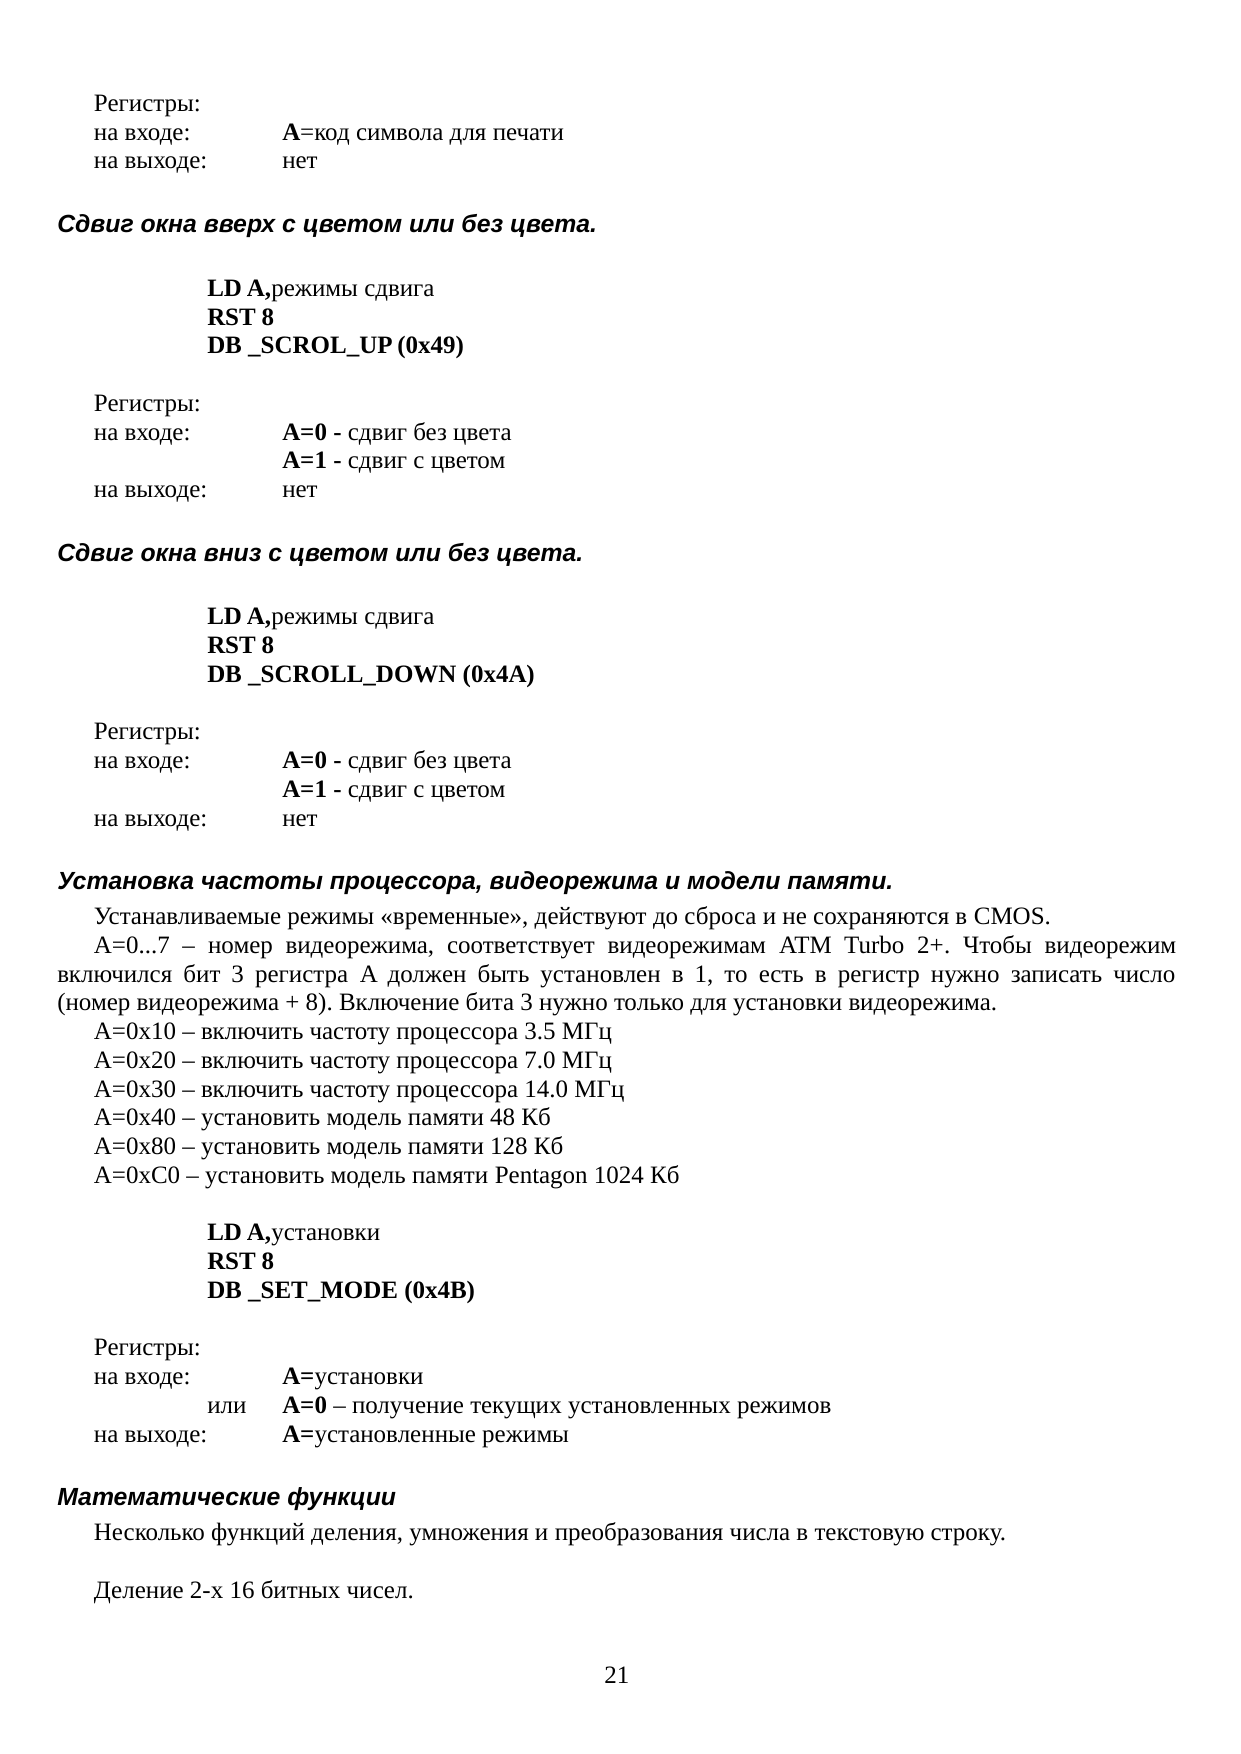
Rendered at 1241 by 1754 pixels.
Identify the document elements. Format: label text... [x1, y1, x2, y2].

text на входе: A=0 - сдвиг без цвета [57, 417, 1176, 445]
text на выходе: нет [57, 146, 1176, 174]
text на выходе: нет [57, 803, 1176, 831]
text DB _SCROLL_DOWN (0x4A) [57, 659, 1176, 688]
text Регистры: [57, 1332, 1176, 1361]
text Несколько функций деления, умножения и преобразования числа в текстовую строку. [57, 1517, 1176, 1546]
text RST 8 [57, 302, 1176, 330]
text Устанавливаемые режимы «временные», действуют до сброса и не сохраняются в CMOS. [57, 901, 1176, 930]
text A=1 - сдвиг с цветом [57, 774, 1176, 803]
text Деление 2-х 16 битных чисел. [57, 1575, 1176, 1603]
text или A=0 – получение текущих установленных режимов [57, 1390, 1176, 1419]
subtitle Сдвиг окна вниз с цветом или без цвета. [57, 538, 1176, 566]
text на выходе: A=установленные режимы [57, 1419, 1176, 1447]
text LD A,установки [57, 1217, 1176, 1246]
text на входе: A=код символа для печати [57, 117, 1176, 146]
text A=0x20 – включить частоту процессора 7.0 МГц [57, 1045, 1176, 1074]
text A=0...7 – номер видеорежима, соответствует видеорежимам ATM Turbo 2+. Чтобы видеорежим включился бит 3 регистра A должен быть установлен в 1, то есть в регистр нужно записать число (номер видеорежима + 8). Включение бита 3 нужно только для установки видеорежима. [57, 930, 1176, 1016]
text Регистры: [57, 88, 1176, 117]
subtitle Установка частоты процессора, видеорежима и модели памяти. [57, 866, 1176, 895]
text LD A,режимы сдвига [57, 273, 1176, 302]
text RST 8 [57, 630, 1176, 659]
text RST 8 [57, 1246, 1176, 1275]
text на входе: A=установки [57, 1361, 1176, 1390]
text A=0x80 – установить модель памяти 128 Кб [57, 1131, 1176, 1160]
text A=1 - сдвиг с цветом [57, 445, 1176, 474]
subtitle Сдвиг окна вверх с цветом или без цвета. [57, 209, 1176, 238]
text DB _SET_MODE (0x4B) [57, 1275, 1176, 1304]
text Регистры: [57, 388, 1176, 417]
text A=0x40 – установить модель памяти 48 Кб [57, 1102, 1176, 1131]
text на входе: A=0 - сдвиг без цвета [57, 745, 1176, 774]
text A=0x10 – включить частоту процессора 3.5 МГц [57, 1016, 1176, 1045]
text DB _SCROL_UP (0x49) [57, 330, 1176, 359]
text A=0xC0 – установить модель памяти Pentagon 1024 Кб [57, 1160, 1176, 1189]
subtitle Математические функции [57, 1482, 1176, 1511]
text LD A,режимы сдвига [57, 601, 1176, 630]
text на выходе: нет [57, 474, 1176, 503]
text A=0x30 – включить частоту процессора 14.0 МГц [57, 1074, 1176, 1102]
text Регистры: [57, 716, 1176, 745]
